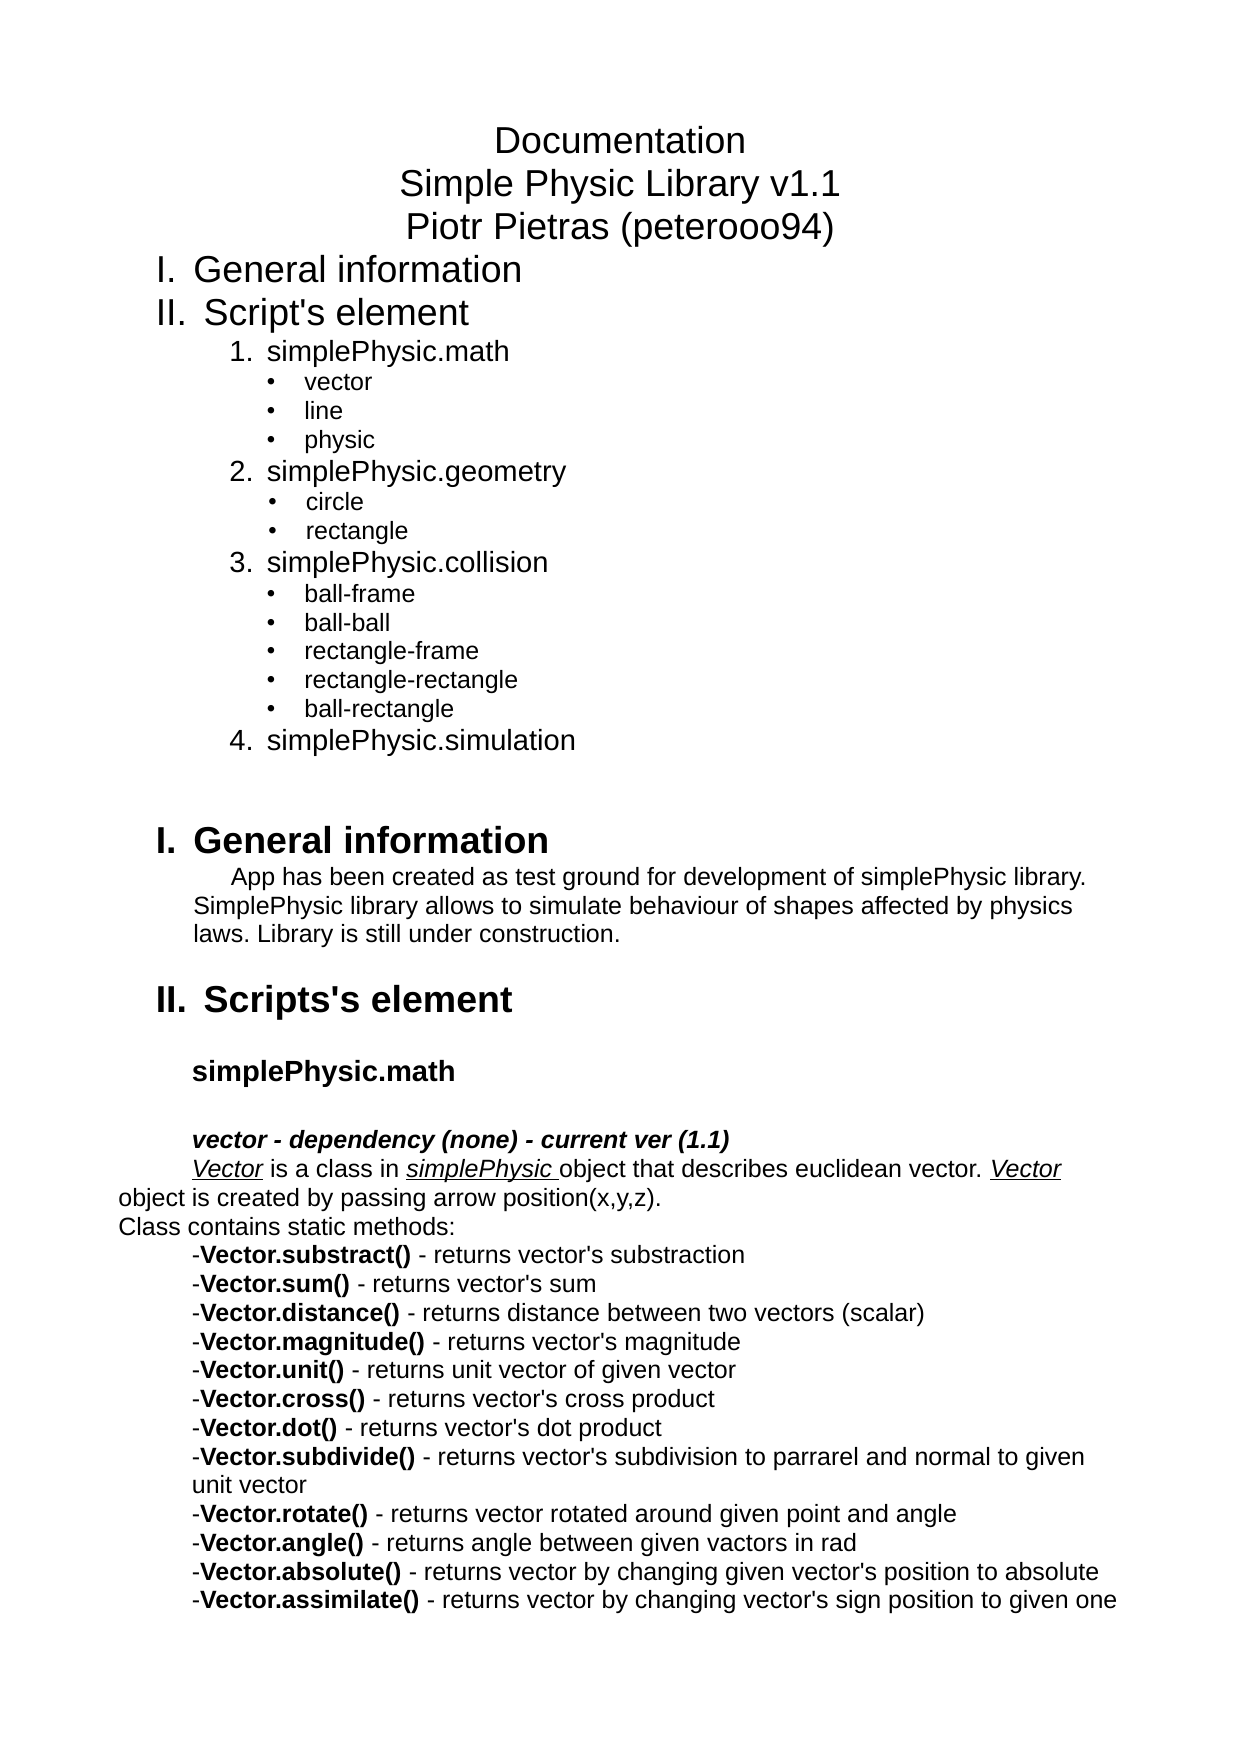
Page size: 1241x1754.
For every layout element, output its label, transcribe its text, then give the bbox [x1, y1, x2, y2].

list General information [156, 247, 1122, 291]
text Class contains static methods: [118, 1212, 1122, 1240]
text -Vector.absolute() - returns vector by changing given vector's position to absolute [118, 1557, 1122, 1585]
list vector [267, 367, 1122, 396]
text -Vector.angle() - returns angle between given vactors in rad [118, 1528, 1122, 1557]
list simplePhysic.math [229, 334, 1122, 367]
text -Vector.unit() - returns unit vector of given vector [118, 1355, 1122, 1384]
text simplePhysic.math [118, 1053, 1122, 1087]
text -Vector.rotate() - returns vector rotated around given point and angle [118, 1499, 1122, 1528]
text -Vector.dot() - returns vector's dot product [118, 1413, 1122, 1442]
text -Vector.cross() - returns vector's cross product [118, 1384, 1122, 1413]
text Simple Physic Library v1.1 [118, 161, 1122, 204]
text -Vector.substract() - returns vector's substraction [118, 1240, 1122, 1269]
list physic [267, 425, 1122, 454]
list Scripts's element [156, 977, 1122, 1020]
list simplePhysic.collision [229, 545, 1122, 579]
text Piotr Pietras (peterooo94) [118, 204, 1122, 247]
text Vector is a class in simplePhysic object that describes euclidean vector. Vector object is created by passing arrow position(x,y,z). [118, 1154, 1122, 1212]
text -Vector.subdivide() - returns vector's subdivision to parrarel and normal to given unit vector [118, 1442, 1122, 1499]
list rectangle-rectangle [267, 665, 1122, 694]
list General information [156, 819, 1122, 862]
list rectangle-frame [267, 636, 1122, 665]
text -Vector.assimilate() - returns vector by changing vector's sign position to given one [118, 1585, 1122, 1614]
text -Vector.magnitude() - returns vector's magnitude [118, 1327, 1122, 1355]
text Documentation [118, 118, 1122, 161]
list ball-frame [267, 579, 1122, 607]
text -Vector.distance() - returns distance between two vectors (scalar) [118, 1298, 1122, 1327]
text vector - dependency (none) - current ver (1.1) [118, 1121, 1122, 1154]
text -Vector.sum() - returns vector's sum [118, 1269, 1122, 1298]
list simplePhysic.simulation [229, 723, 1122, 756]
list Script's element [156, 291, 1122, 334]
list simplePhysic.geometry [229, 454, 1122, 487]
list rectangle [268, 516, 1122, 545]
list ball-rectangle [267, 694, 1122, 723]
list App has been created as test ground for development of simplePhysic library. [193, 862, 1122, 891]
list ball-ball [267, 607, 1122, 636]
list line [267, 396, 1122, 425]
list circle [268, 487, 1122, 516]
list SimplePhysic library allows to simulate behaviour of shapes affected by physics laws. Library is still under construction. [156, 891, 1122, 948]
